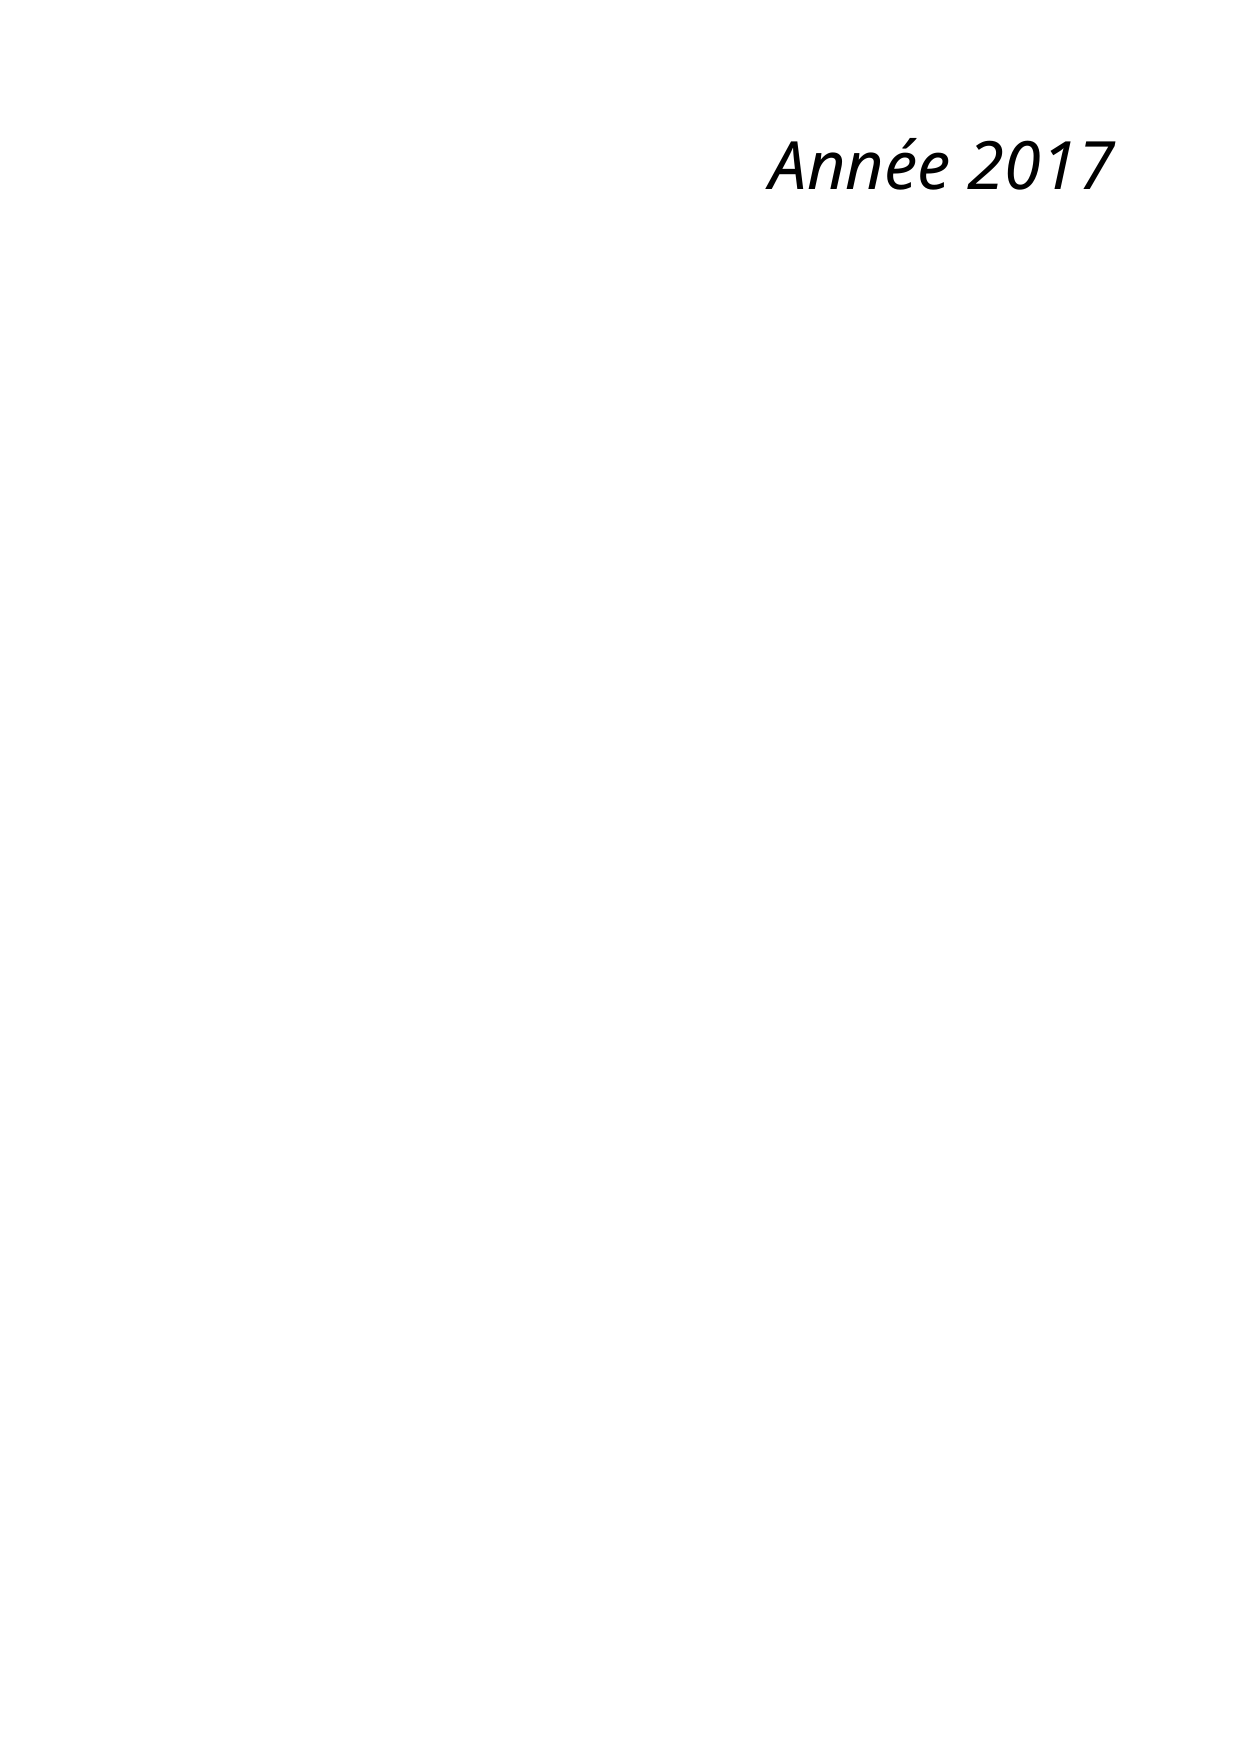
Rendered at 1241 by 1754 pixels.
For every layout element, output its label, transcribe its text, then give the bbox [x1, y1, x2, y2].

text Année 2017 [118, 118, 1122, 209]
